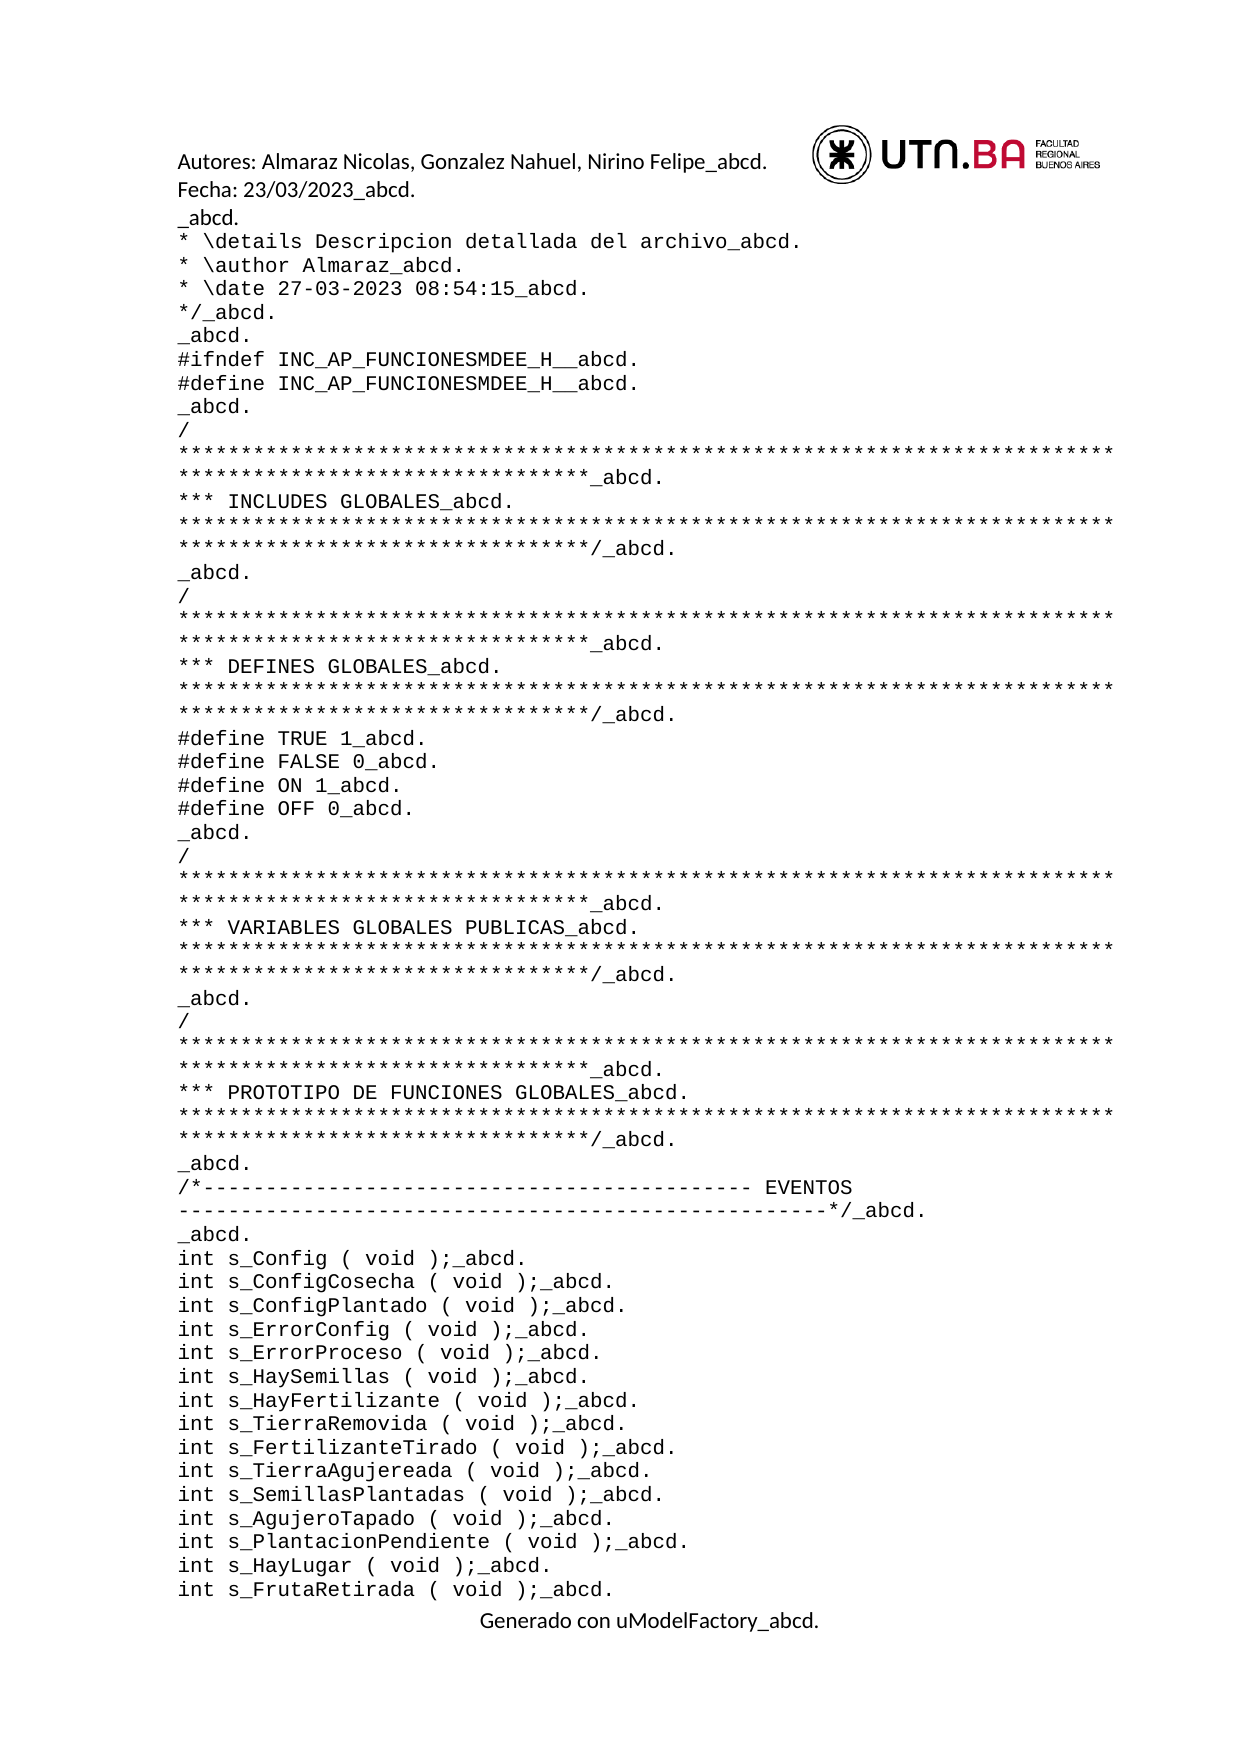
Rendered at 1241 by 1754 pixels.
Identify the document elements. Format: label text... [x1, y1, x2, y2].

text int s_PlantacionPendiente ( void );_abcd. [177, 1531, 1122, 1555]
text int s_TierraRemovida ( void );_abcd. [177, 1413, 1122, 1437]
text _abcd. [177, 1224, 1122, 1248]
text _abcd. [177, 822, 1122, 846]
text ************************************************************************************************************/_abcd. [177, 1106, 1122, 1153]
text #define OFF 0_abcd. [177, 798, 1122, 822]
text #define INC_AP_FUNCIONESMDEE_H__abcd. [177, 373, 1122, 396]
text int s_HayFertilizante ( void );_abcd. [177, 1389, 1122, 1413]
text *** PROTOTIPO DE FUNCIONES GLOBALES_abcd. [177, 1082, 1122, 1106]
text _abcd. [177, 988, 1122, 1011]
text #ifndef INC_AP_FUNCIONESMDEE_H__abcd. [177, 349, 1122, 373]
text ************************************************************************************************************/_abcd. [177, 680, 1122, 727]
text int s_Config ( void );_abcd. [177, 1248, 1122, 1271]
text * \details Descripcion detallada del archivo_abcd. [177, 231, 1122, 254]
text int s_ErrorProceso ( void );_abcd. [177, 1342, 1122, 1366]
text ************************************************************************************************************/_abcd. [177, 515, 1122, 562]
text _abcd. [177, 326, 1122, 349]
text int s_TierraAgujereada ( void );_abcd. [177, 1461, 1122, 1484]
text * \author Almaraz_abcd. [177, 254, 1122, 278]
text /************************************************************************************************************_abcd. [177, 586, 1122, 657]
text /*-------------------------------------------- EVENTOS ----------------------------------------------------*/_abcd. [177, 1177, 1122, 1224]
text *** VARIABLES GLOBALES PUBLICAS_abcd. [177, 917, 1122, 940]
text *** INCLUDES GLOBALES_abcd. [177, 491, 1122, 515]
text _abcd. [177, 562, 1122, 586]
text _abcd. [177, 396, 1122, 420]
text int s_ErrorConfig ( void );_abcd. [177, 1319, 1122, 1342]
text /************************************************************************************************************_abcd. [177, 420, 1122, 491]
text */_abcd. [177, 302, 1122, 326]
text #define TRUE 1_abcd. [177, 727, 1122, 751]
text int s_SemillasPlantadas ( void );_abcd. [177, 1484, 1122, 1508]
text * \date 27-03-2023 08:54:15_abcd. [177, 278, 1122, 302]
text *** DEFINES GLOBALES_abcd. [177, 657, 1122, 680]
text #define FALSE 0_abcd. [177, 751, 1122, 775]
text /************************************************************************************************************_abcd. [177, 1011, 1122, 1082]
text int s_AgujeroTapado ( void );_abcd. [177, 1508, 1122, 1531]
picture [798, 118, 1122, 190]
text _abcd. [177, 1153, 1122, 1177]
text ************************************************************************************************************/_abcd. [177, 940, 1122, 988]
text int s_ConfigPlantado ( void );_abcd. [177, 1295, 1122, 1319]
text int s_HayLugar ( void );_abcd. [177, 1555, 1122, 1579]
text int s_FertilizanteTirado ( void );_abcd. [177, 1437, 1122, 1461]
text #define ON 1_abcd. [177, 775, 1122, 798]
text /************************************************************************************************************_abcd. [177, 846, 1122, 917]
text int s_FrutaRetirada ( void );_abcd. [177, 1579, 1122, 1602]
text int s_ConfigCosecha ( void );_abcd. [177, 1271, 1122, 1295]
text int s_HaySemillas ( void );_abcd. [177, 1366, 1122, 1389]
